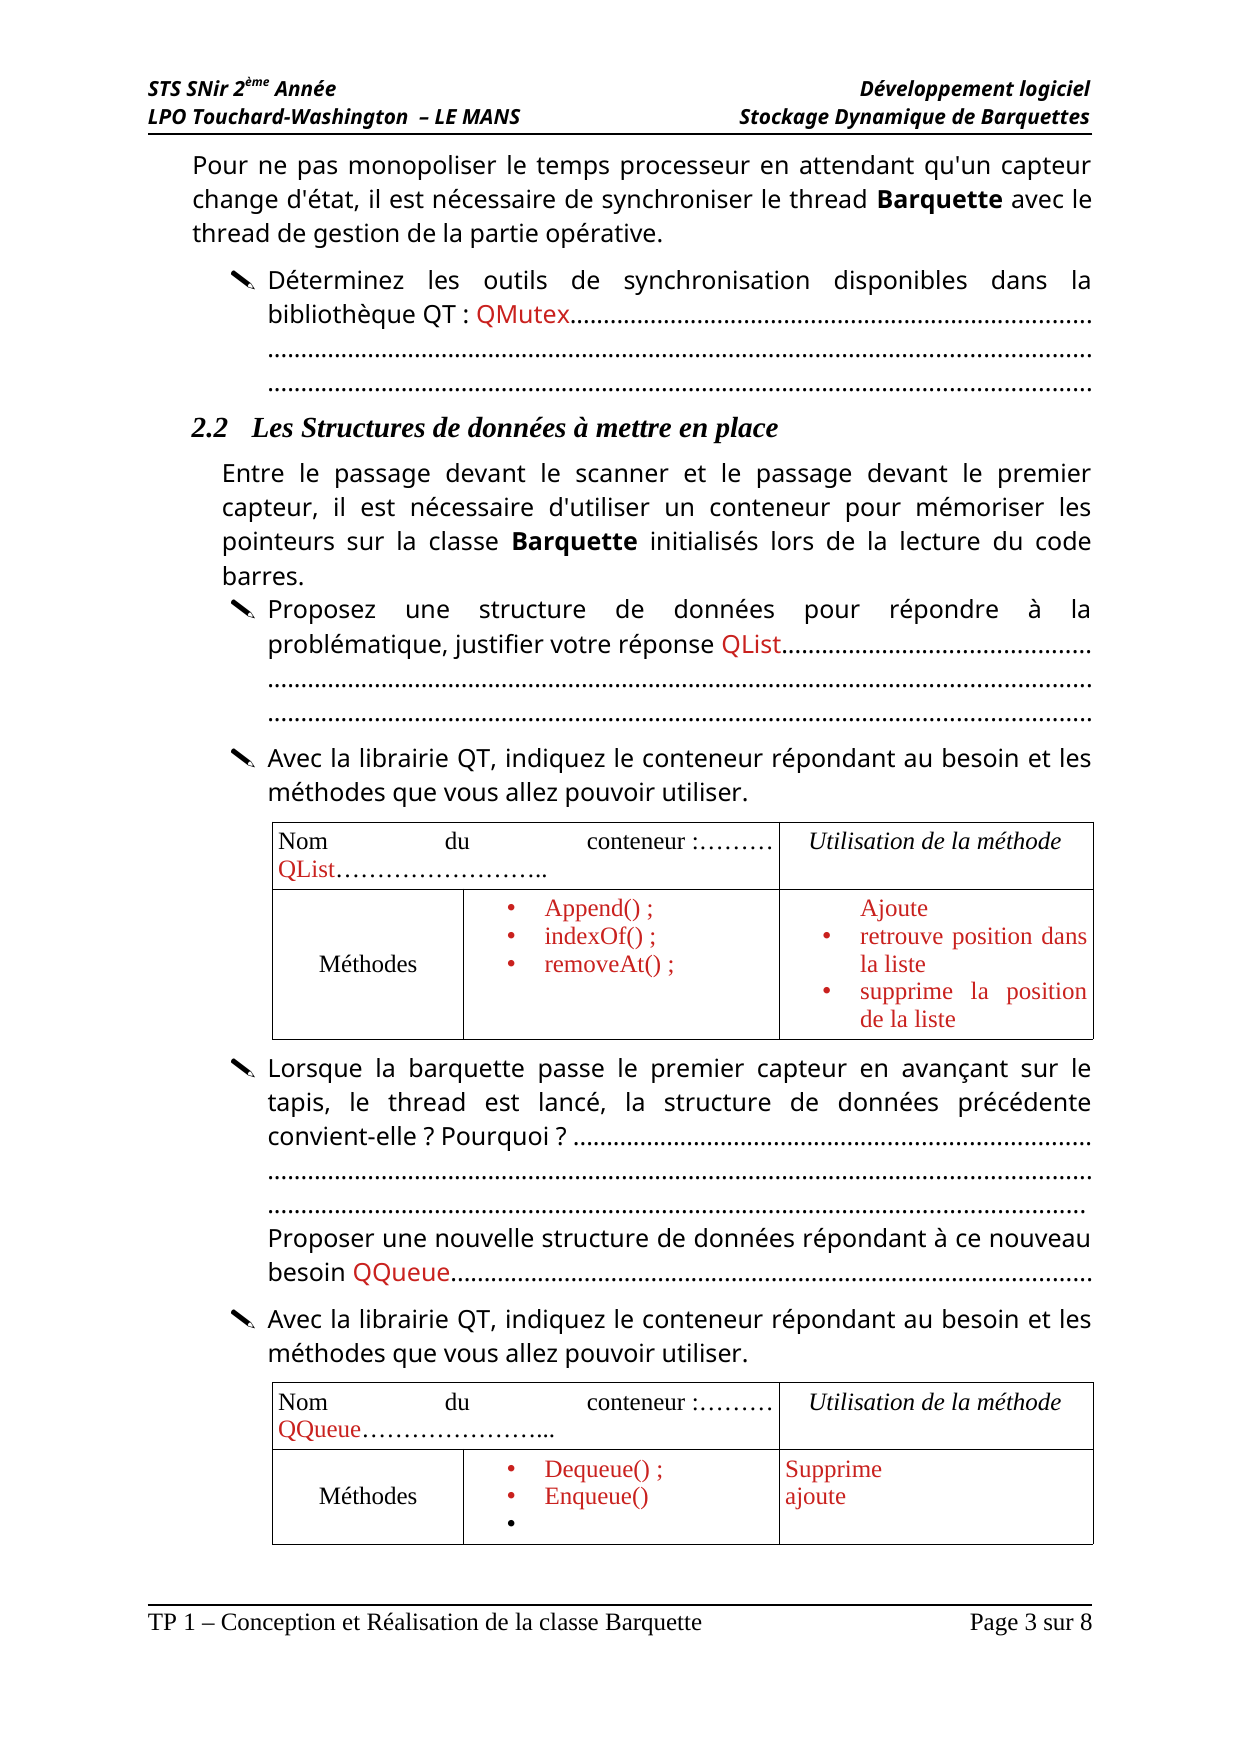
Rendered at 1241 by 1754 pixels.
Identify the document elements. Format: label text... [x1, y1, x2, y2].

table_cell Append() ; indexOf() ; removeAt() ; [464, 890, 779, 1039]
table_cell Méthodes [273, 890, 463, 1039]
list Lorsque la barquette passe le premier capteur en avançant sur le tapis, le thread est lancé, la structure de données précédente convient-elle ? Pourquoi ? Proposer une nouvelle structure de données répondant à ce nouveau besoin QQueue [230, 1051, 1092, 1289]
table_cell Méthodes [273, 1450, 463, 1544]
text Pour ne pas monopoliser le temps processeur en attendant qu'un capteur change d'état, il est nécessaire de synchroniser le thread Barquette avec le thread de gestion de la partie opérative. [192, 148, 1092, 250]
table_cell Dequeue() ; Enqueue() [464, 1450, 779, 1544]
list Proposez une structure de données pour répondre à la problématique, justifier votre réponse QList . [230, 592, 1092, 728]
table_cell Supprime ajoute [780, 1450, 1093, 1544]
list Avec la librairie QT, indiquez le conteneur répondant au besoin et les méthodes que vous allez pouvoir utiliser. [230, 741, 1092, 809]
table_header Nom du conteneur :………QList…………………….. [273, 823, 779, 888]
list Déterminez les outils de synchronisation disponibles dans la bibliothèque QT : QMutex [230, 262, 1092, 399]
subtitle Les Structures de données à mettre en place [191, 411, 1092, 443]
table_header Nom du conteneur :………QQueue…………………... [273, 1383, 779, 1449]
list Avec la librairie QT, indiquez le conteneur répondant au besoin et les méthodes que vous allez pouvoir utiliser. [230, 1301, 1092, 1369]
text Entre le passage devant le scanner et le passage devant le premier capteur, il est nécessaire d'utiliser un conteneur pour mémoriser les pointeurs sur la classe Barquette initialisés lors de la lecture du code barres. [222, 456, 1092, 592]
table_cell Ajoute retrouve position dans la liste supprime la position de la liste [780, 890, 1093, 1039]
table_header Utilisation de la méthode [780, 1383, 1093, 1449]
table_header Utilisation de la méthode [780, 823, 1093, 888]
